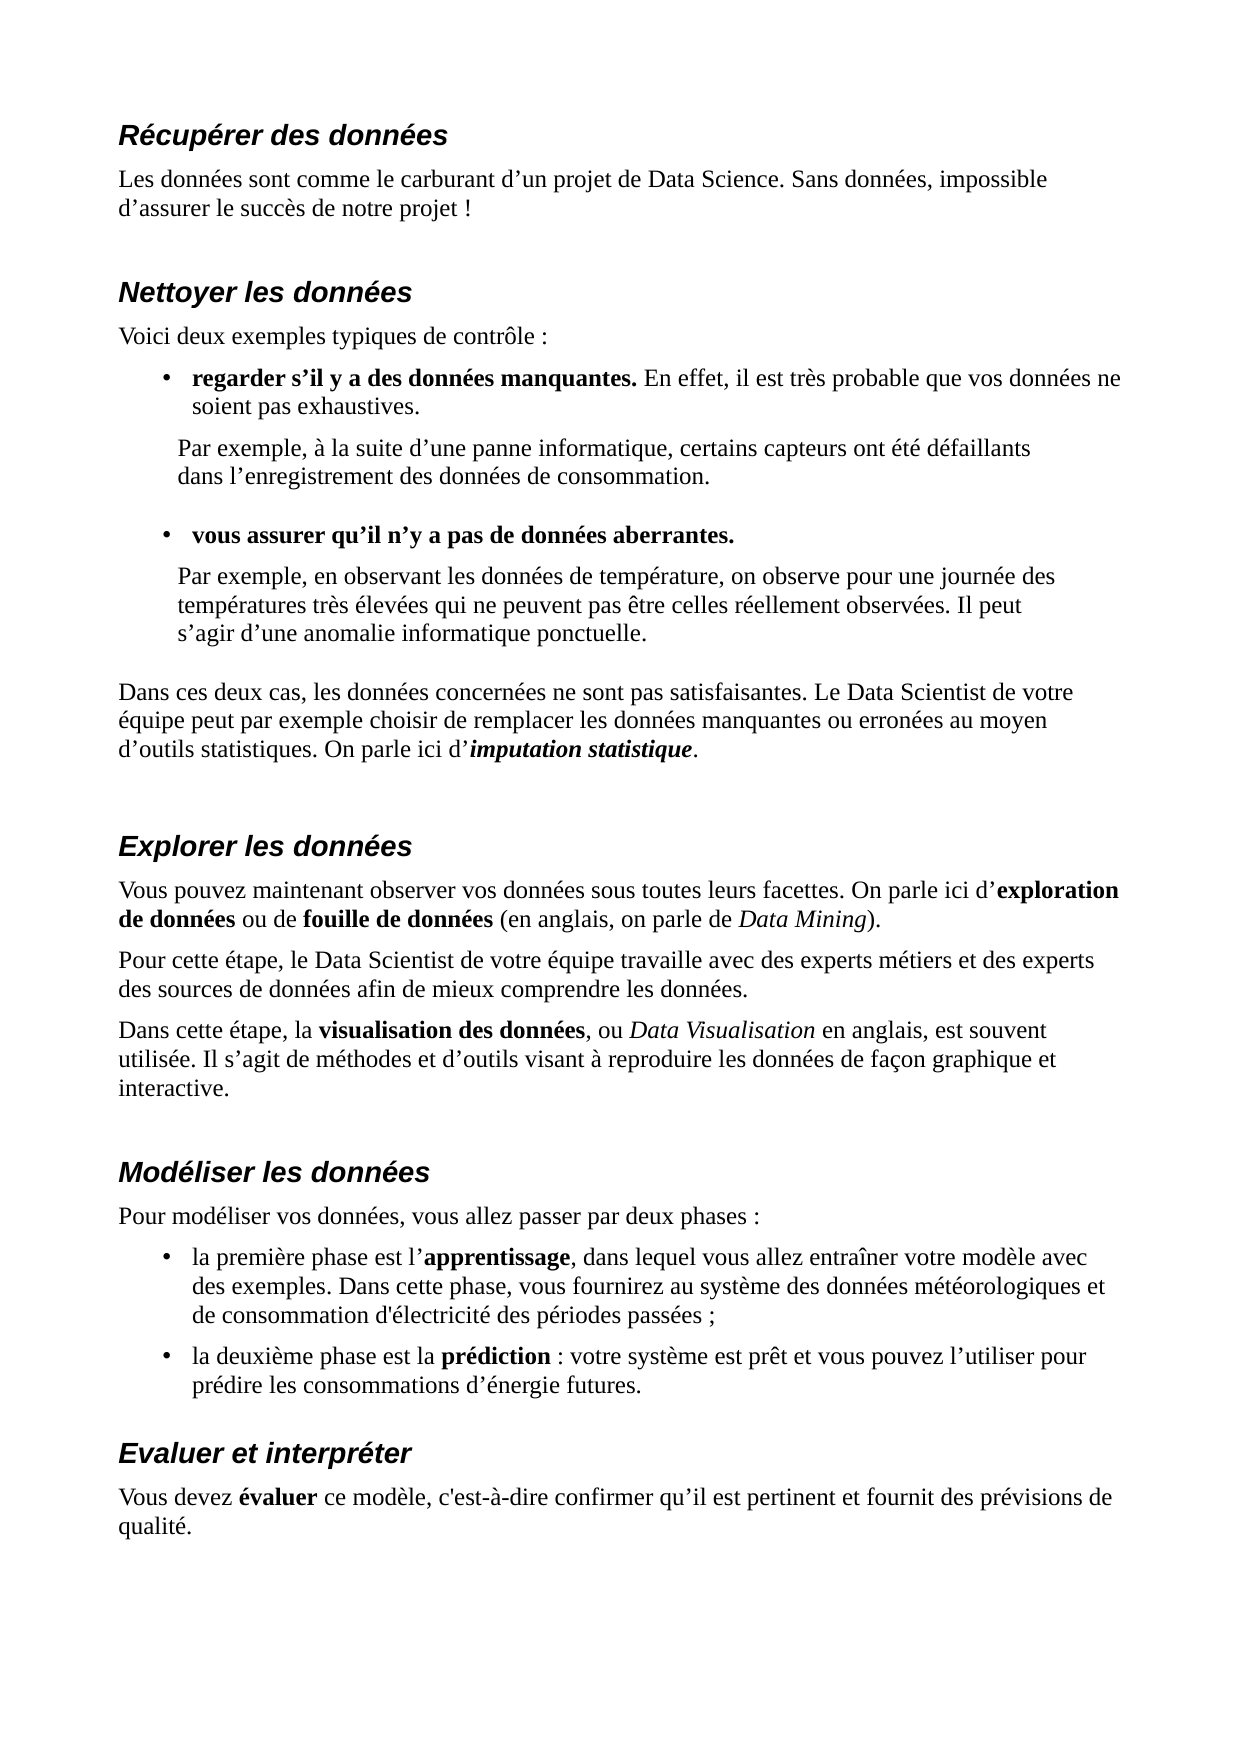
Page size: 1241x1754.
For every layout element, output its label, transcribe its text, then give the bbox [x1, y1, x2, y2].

list vous assurer qu’il n’y a pas de données aberrantes. [162, 520, 1122, 548]
text Vous pouvez maintenant observer vos données sous toutes leurs facettes. On parle ici d’exploration de données ou de fouille de données (en anglais, on parle de Data Mining). [118, 875, 1122, 933]
subtitle Modéliser les données [118, 1155, 1122, 1189]
text Dans ces deux cas, les données concernées ne sont pas satisfaisantes. Le Data Scientist de votre équipe peut par exemple choisir de remplacer les données manquantes ou erronées au moyen d’outils statistiques. On parle ici d’imputation statistique. [118, 677, 1122, 763]
list la deuxième phase est la prédiction : votre système est prêt et vous pouvez l’utiliser pour prédire les consommations d’énergie futures. [162, 1341, 1122, 1399]
subtitle Récupérer des données [118, 118, 1122, 152]
subtitle Explorer les données [118, 829, 1122, 863]
text Pour modéliser vos données, vous allez passer par deux phases : [118, 1201, 1122, 1230]
text Voici deux exemples typiques de contrôle : [118, 321, 1122, 350]
text Par exemple, à la suite d’une panne informatique, certains capteurs ont été défaillants dans l’enregistrement des données de consommation. [177, 433, 1063, 490]
subtitle Evaluer et interpréter [118, 1436, 1122, 1470]
text Vous devez évaluer ce modèle, c'est-à-dire confirmer qu’il est pertinent et fournit des prévisions de qualité. [118, 1482, 1122, 1540]
list la première phase est l’apprentissage, dans lequel vous allez entraîner votre modèle avec des exemples. Dans cette phase, vous fournirez au système des données météorologiques et de consommation d'électricité des périodes passées ; [162, 1242, 1122, 1329]
list regarder s’il y a des données manquantes. En effet, il est très probable que vos données ne soient pas exhaustives. [162, 363, 1122, 420]
subtitle Nettoyer les données [118, 275, 1122, 309]
text Dans cette étape, la visualisation des données, ou Data Visualisation en anglais, est souvent utilisée. Il s’agit de méthodes et d’outils visant à reproduire les données de façon graphique et interactive. [118, 1015, 1122, 1101]
text Les données sont comme le carburant d’un projet de Data Science. Sans données, impossible d’assurer le succès de notre projet ! [118, 164, 1122, 222]
text Par exemple, en observant les données de température, on observe pour une journée des températures très élevées qui ne peuvent pas être celles réellement observées. Il peut s’agir d’une anomalie informatique ponctuelle. [177, 561, 1063, 647]
text Pour cette étape, le Data Scientist de votre équipe travaille avec des experts métiers et des experts des sources de données afin de mieux comprendre les données. [118, 945, 1122, 1003]
